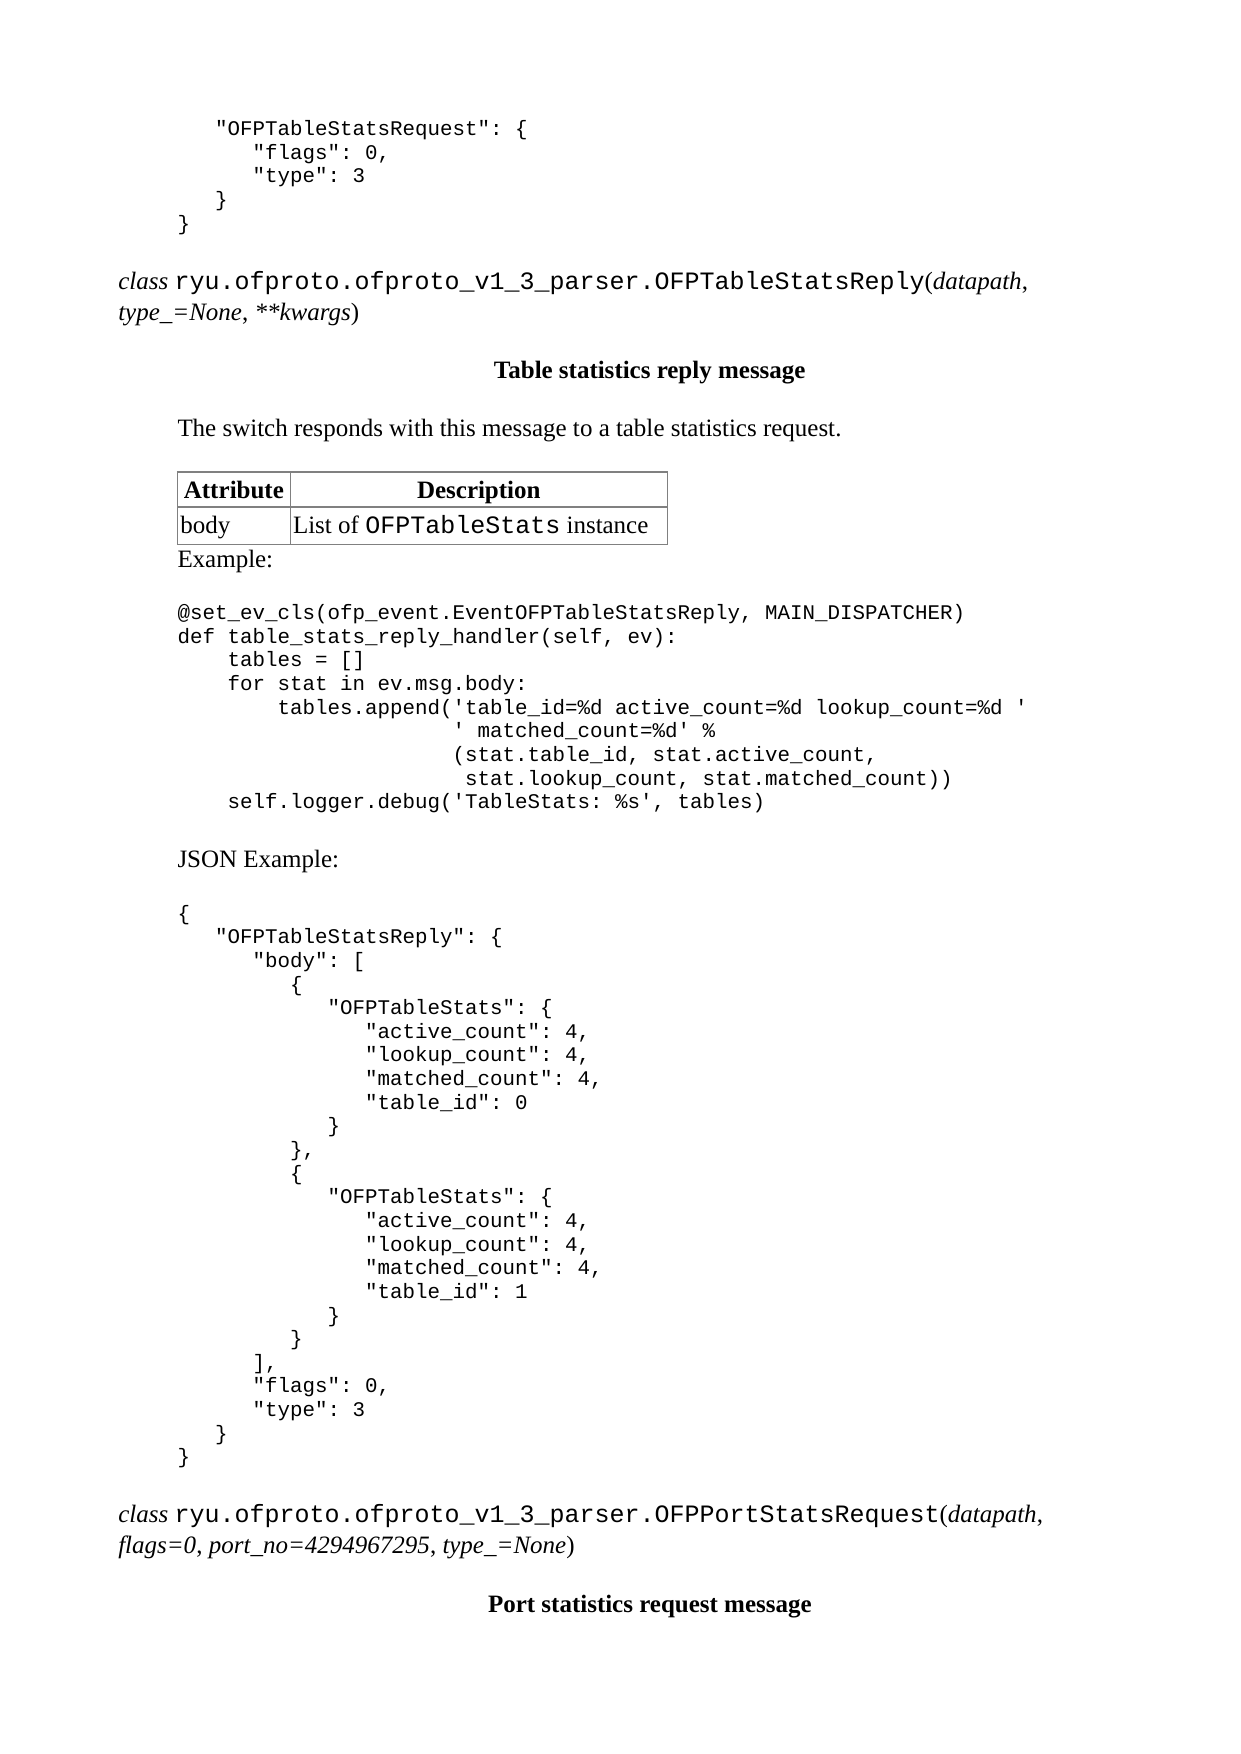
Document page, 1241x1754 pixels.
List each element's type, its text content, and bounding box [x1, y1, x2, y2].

text { [177, 903, 1122, 926]
text "OFPTableStats": { [177, 1186, 1122, 1210]
text def table_stats_reply_handler(self, ev): [177, 626, 1122, 649]
list JSON Example: [177, 844, 1122, 873]
text "OFPTableStatsReply": { [177, 926, 1122, 950]
text } [177, 213, 1122, 236]
text "type": 3 [177, 165, 1122, 189]
text "OFPTableStats": { [177, 997, 1122, 1021]
text } [177, 1423, 1122, 1446]
text "table_id": 0 [177, 1092, 1122, 1115]
table_cell body [178, 508, 290, 543]
text }, [177, 1139, 1122, 1163]
text } [177, 1446, 1122, 1470]
text } [177, 1304, 1122, 1328]
text @set_ev_cls(ofp_event.EventOFPTableStatsReply, MAIN_DISPATCHER) [177, 602, 1122, 626]
text "type": 3 [177, 1399, 1122, 1423]
text "lookup_count": 4, [177, 1044, 1122, 1068]
text "active_count": 4, [177, 1021, 1122, 1044]
text "matched_count": 4, [177, 1257, 1122, 1281]
text } [177, 1328, 1122, 1352]
list The switch responds with this message to a table statistics request. [177, 413, 1122, 442]
text { [177, 1163, 1122, 1186]
text "table_id": 1 [177, 1281, 1122, 1304]
text ' matched_count=%d' % [177, 720, 1122, 744]
text tables.append('table_id=%d active_count=%d lookup_count=%d ' [177, 697, 1122, 720]
text "active_count": 4, [177, 1210, 1122, 1234]
text for stat in ev.msg.body: [177, 673, 1122, 697]
text "flags": 0, [177, 142, 1122, 165]
text "lookup_count": 4, [177, 1234, 1122, 1257]
text self.logger.debug('TableStats: %s', tables) [177, 791, 1122, 815]
text } [177, 189, 1122, 213]
text ], [177, 1352, 1122, 1376]
table_cell List of OFPTableStats instance [291, 508, 667, 543]
text "OFPTableStatsRequest": { [177, 118, 1122, 142]
subtitle class ryu.ofproto.ofproto_v1_3_parser.OFPTableStatsReply(datapath, type_=None, **kwargs) [118, 266, 1122, 325]
text "flags": 0, [177, 1376, 1122, 1399]
table_header Description [291, 473, 667, 506]
text } [177, 1115, 1122, 1139]
list Port statistics request message [177, 1589, 1122, 1617]
table_header Attribute [178, 473, 290, 506]
text tables = [] [177, 649, 1122, 673]
subtitle class ryu.ofproto.ofproto_v1_3_parser.OFPPortStatsRequest(datapath, flags=0, port_no=4294967295, type_=None) [118, 1499, 1122, 1559]
text "body": [ [177, 950, 1122, 973]
list Table statistics reply message [177, 355, 1122, 384]
text { [177, 973, 1122, 997]
text stat.lookup_count, stat.matched_count)) [177, 768, 1122, 791]
list Example: [177, 544, 1122, 573]
text (stat.table_id, stat.active_count, [177, 744, 1122, 768]
text "matched_count": 4, [177, 1068, 1122, 1092]
